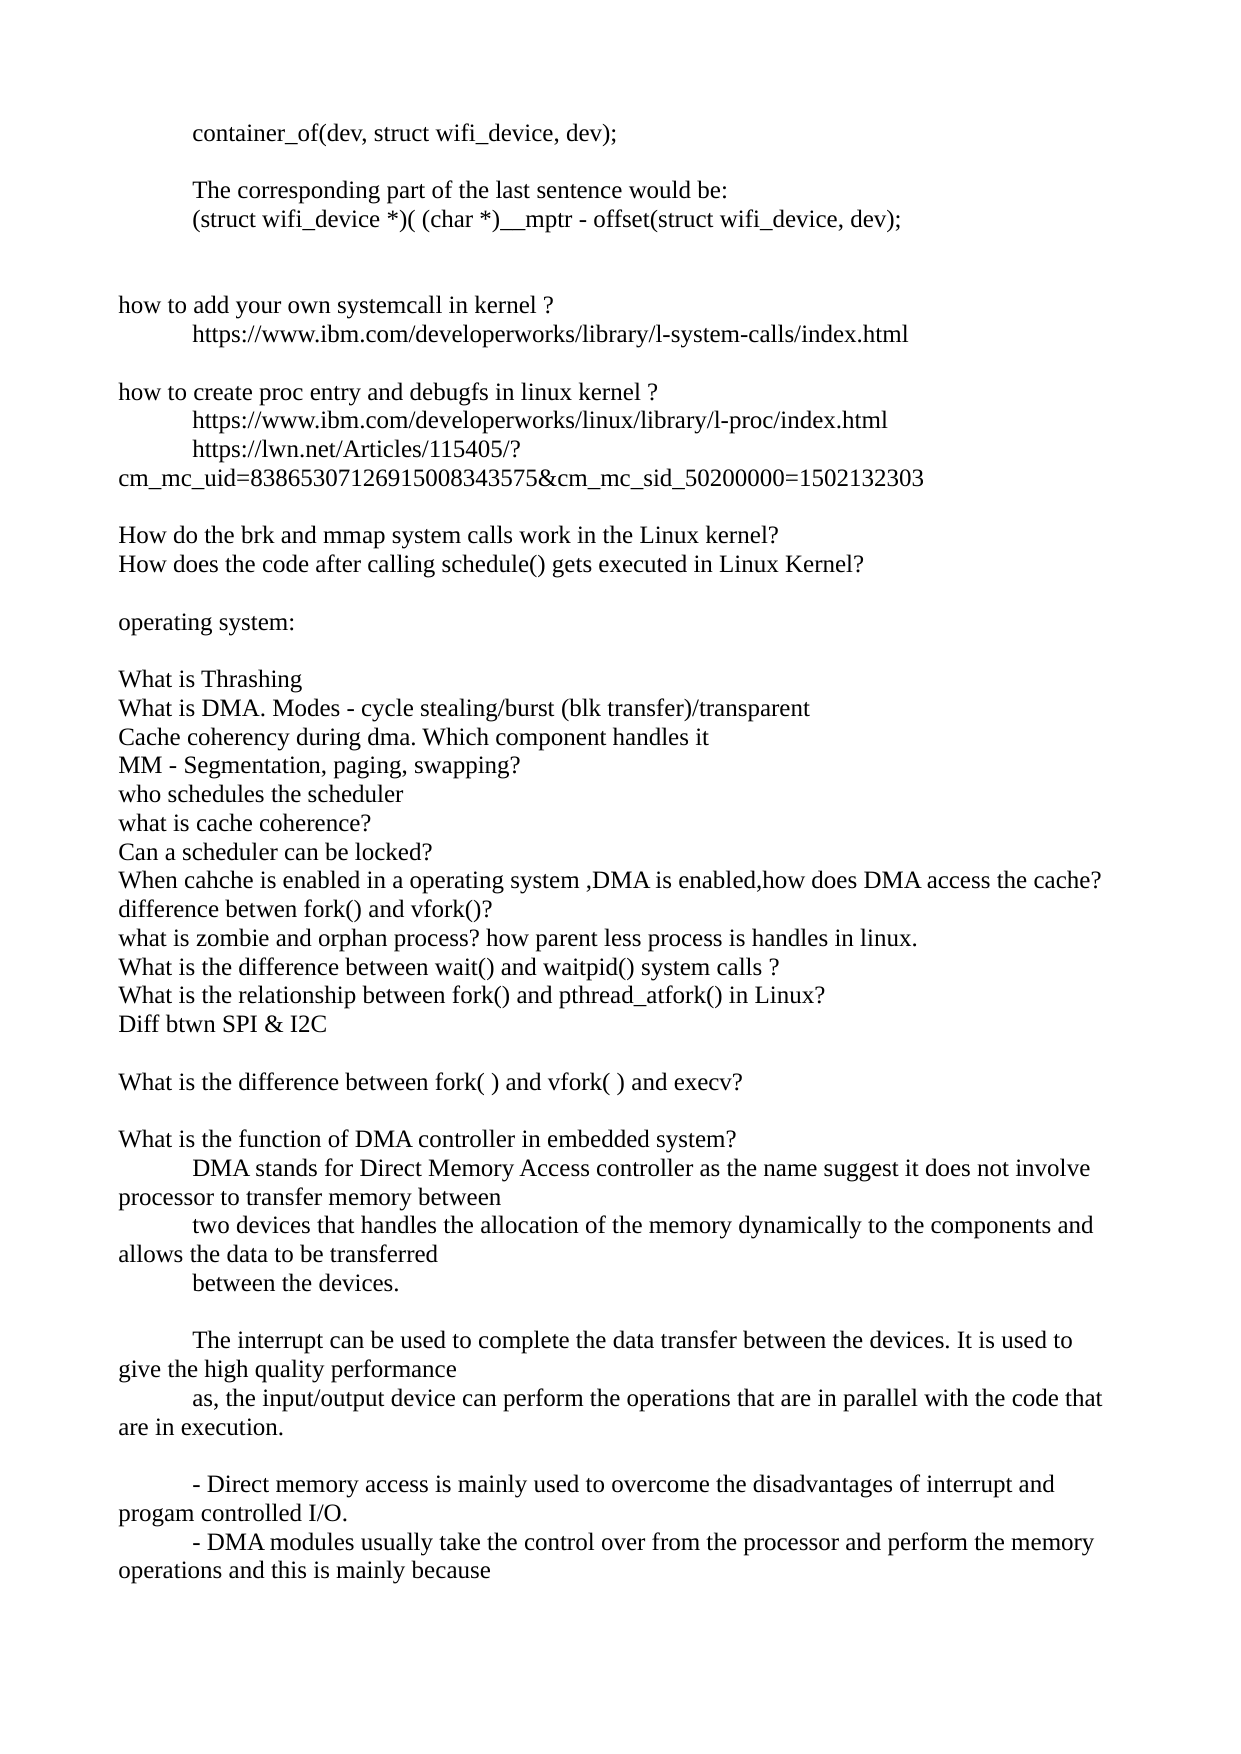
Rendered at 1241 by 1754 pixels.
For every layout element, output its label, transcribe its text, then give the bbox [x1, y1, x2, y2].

text Cache coherency during dma. Which component handles it [118, 722, 1122, 751]
text who schedules the scheduler [118, 779, 1122, 808]
text https://www.ibm.com/developerworks/linux/library/l-proc/index.html [118, 406, 1122, 434]
text What is DMA. Modes - cycle stealing/burst (blk transfer)/transparent [118, 693, 1122, 722]
text What is the relationship between fork() and pthread_atfork() in Linux? [118, 981, 1122, 1009]
text - Direct memory access is mainly used to overcome the disadvantages of interrupt and progam controlled I/O. [118, 1469, 1122, 1527]
text https://www.ibm.com/developerworks/library/l-system-calls/index.html [118, 319, 1122, 348]
text How do the brk and mmap system calls work in the Linux kernel? [118, 521, 1122, 549]
text Diff btwn SPI & I2C [118, 1009, 1122, 1038]
text What is the function of DMA controller in embedded system? [118, 1124, 1122, 1153]
text What is the difference between wait() and waitpid() system calls ? [118, 952, 1122, 981]
text between the devices. [118, 1268, 1122, 1297]
text When cahche is enabled in a operating system ,DMA is enabled,how does DMA access the cache? [118, 866, 1122, 894]
text DMA stands for Direct Memory Access controller as the name suggest it does not involve processor to transfer memory between [118, 1153, 1122, 1211]
text The interrupt can be used to complete the data transfer between the devices. It is used to give the high quality performance [118, 1326, 1122, 1383]
text https://lwn.net/Articles/115405/?cm_mc_uid=83865307126915008343575&cm_mc_sid_50200000=1502132303 [118, 434, 1122, 492]
text What is the difference between fork( ) and vfork( ) and execv? [118, 1067, 1122, 1096]
text what is cache coherence? [118, 808, 1122, 837]
text What is Thrashing [118, 664, 1122, 693]
text The corresponding part of the last sentence would be: [118, 176, 1122, 204]
text difference betwen fork() and vfork()? [118, 894, 1122, 923]
text MM - Segmentation, paging, swapping? [118, 751, 1122, 779]
text How does the code after calling schedule() gets executed in Linux Kernel? [118, 549, 1122, 578]
text two devices that handles the allocation of the memory dynamically to the components and allows the data to be transferred [118, 1211, 1122, 1268]
text container_of(dev, struct wifi_device, dev); [118, 118, 1122, 147]
text what is zombie and orphan process? how parent less process is handles in linux. [118, 923, 1122, 952]
text (struct wifi_device *)( (char *)__mptr - offset(struct wifi_device, dev); [118, 204, 1122, 233]
text Can a scheduler can be locked? [118, 837, 1122, 866]
text how to create proc entry and debugfs in linux kernel ? [118, 377, 1122, 406]
text operating system: [118, 607, 1122, 636]
text how to add your own systemcall in kernel ? [118, 291, 1122, 319]
text as, the input/output device can perform the operations that are in parallel with the code that are in execution. [118, 1383, 1122, 1441]
text - DMA modules usually take the control over from the processor and perform the memory operations and this is mainly because [118, 1527, 1122, 1584]
